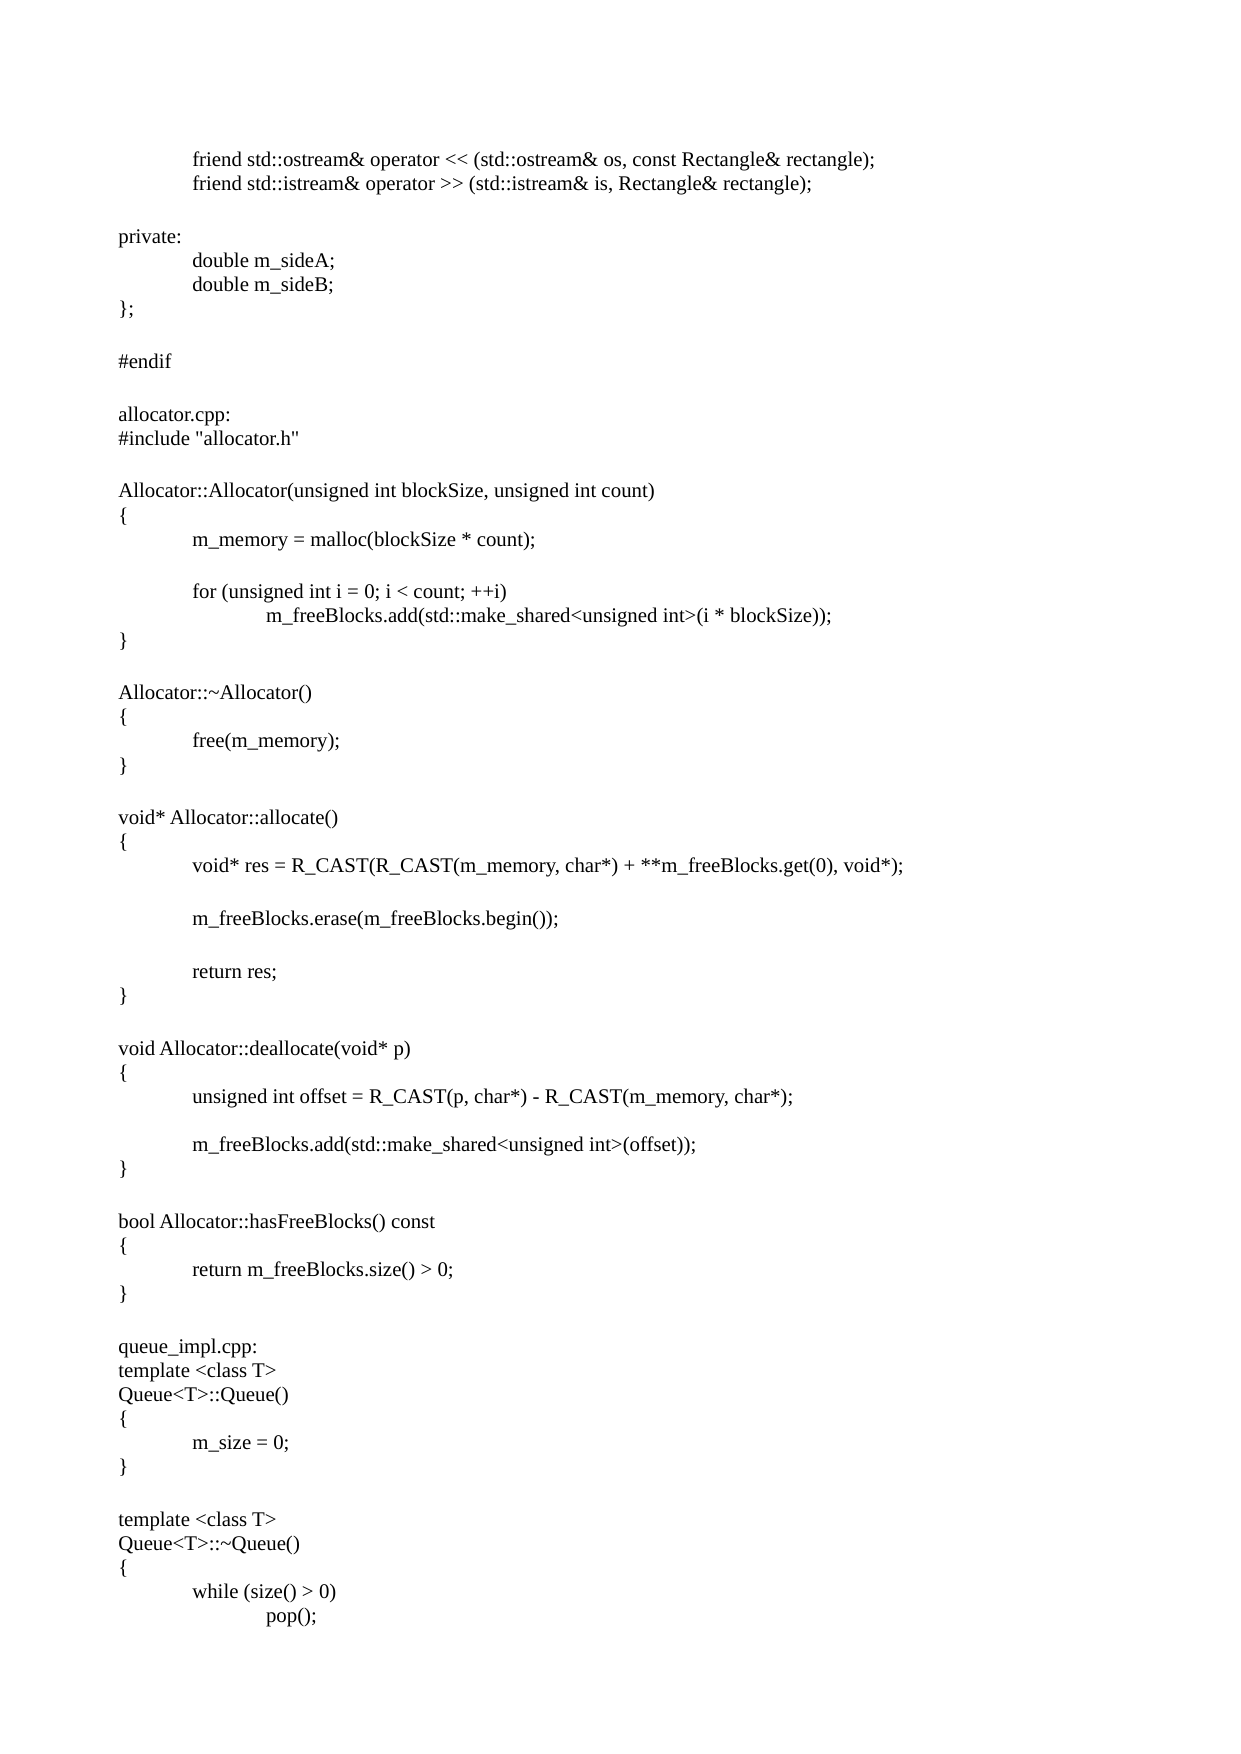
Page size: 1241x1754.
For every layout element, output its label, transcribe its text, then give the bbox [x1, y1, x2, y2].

list #endif [118, 349, 1122, 373]
list { [118, 1060, 1122, 1084]
list } [118, 1454, 1122, 1478]
list return res; [118, 959, 1122, 983]
list void* Allocator::allocate() [118, 805, 1122, 829]
list Queue<T>::Queue() [118, 1382, 1122, 1406]
list m_freeBlocks.add(std::make_shared<unsigned int>(i * blockSize)); [118, 603, 1122, 627]
list Queue<T>::~Queue() [118, 1531, 1122, 1555]
list } [118, 983, 1122, 1007]
list template <class T> [118, 1507, 1122, 1531]
list { [118, 1406, 1122, 1430]
list unsigned int offset = R_CAST(p, char*) - R_CAST(m_memory, char*); [118, 1084, 1122, 1108]
list free(m_memory); [118, 728, 1122, 752]
list } [118, 627, 1122, 652]
list m_freeBlocks.erase(m_freeBlocks.begin()); [118, 906, 1122, 930]
list m_freeBlocks.add(std::make_shared<unsigned int>(offset)); [118, 1132, 1122, 1156]
list m_memory = malloc(blockSize * count); [118, 527, 1122, 551]
list queue_impl.cpp: [118, 1334, 1122, 1358]
list #include "allocator.h" [118, 426, 1122, 450]
list { [118, 502, 1122, 527]
list } [118, 1281, 1122, 1305]
list { [118, 829, 1122, 853]
list double m_sideB; [118, 272, 1122, 296]
list template <class T> [118, 1358, 1122, 1382]
list } [118, 1156, 1122, 1180]
list allocator.cpp: [118, 402, 1122, 426]
list { [118, 704, 1122, 728]
list Allocator::Allocator(unsigned int blockSize, unsigned int count) [118, 478, 1122, 502]
list while (size() > 0) [118, 1579, 1122, 1603]
list void* res = R_CAST(R_CAST(m_memory, char*) + **m_freeBlocks.get(0), void*); [118, 853, 1122, 877]
list friend std::istream& operator >> (std::istream& is, Rectangle& rectangle); [118, 171, 1122, 195]
list }; [118, 296, 1122, 320]
list Allocator::~Allocator() [118, 680, 1122, 704]
list m_size = 0; [118, 1430, 1122, 1454]
list bool Allocator::hasFreeBlocks() const [118, 1209, 1122, 1233]
list { [118, 1233, 1122, 1257]
list for (unsigned int i = 0; i < count; ++i) [118, 579, 1122, 603]
list double m_sideA; [118, 248, 1122, 272]
list friend std::ostream& operator << (std::ostream& os, const Rectangle& rectangle); [118, 147, 1122, 171]
list { [118, 1555, 1122, 1579]
list return m_freeBlocks.size() > 0; [118, 1257, 1122, 1281]
list private: [118, 224, 1122, 248]
list } [118, 752, 1122, 777]
list void Allocator::deallocate(void* p) [118, 1036, 1122, 1060]
list pop(); [118, 1603, 1122, 1627]
